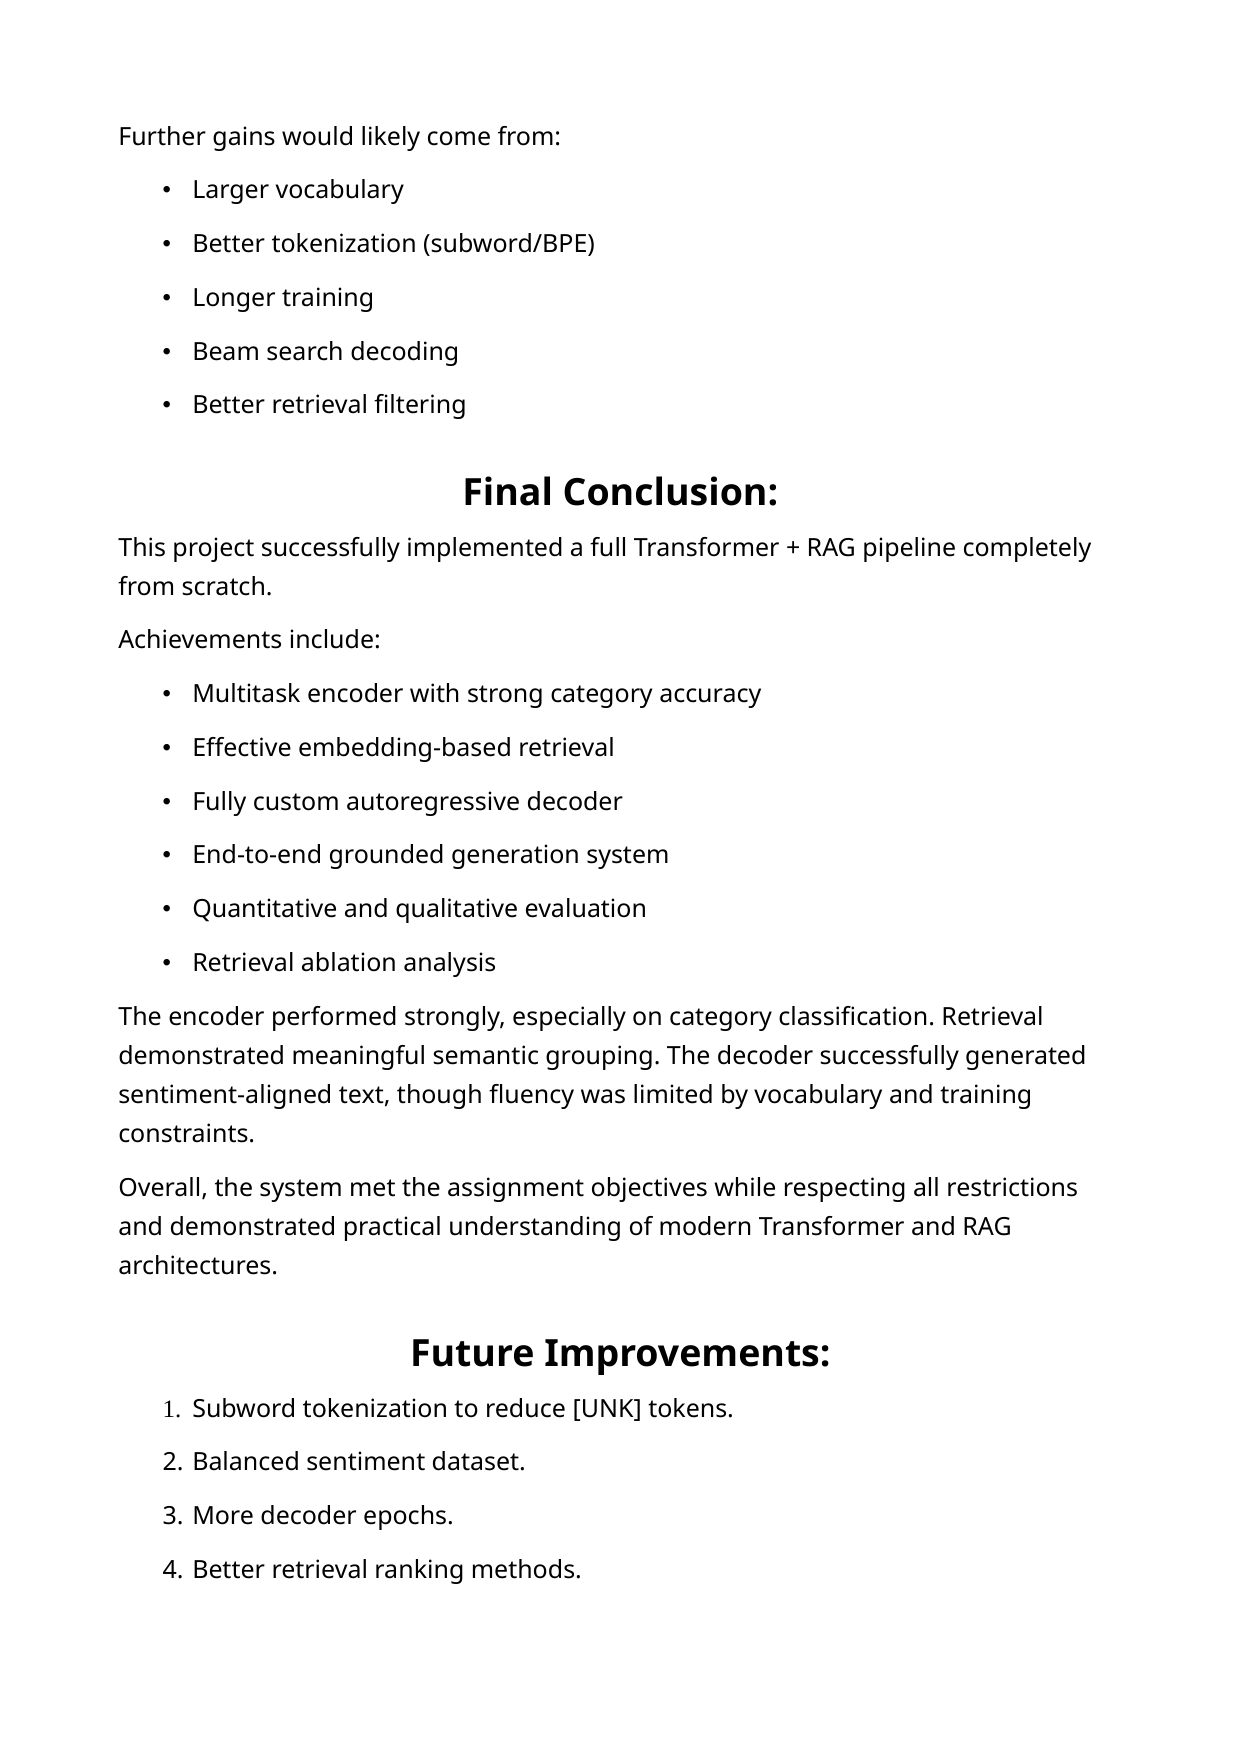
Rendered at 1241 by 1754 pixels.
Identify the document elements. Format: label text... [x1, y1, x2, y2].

list Quantitative and qualitative evaluation [162, 891, 1122, 925]
subtitle Final Conclusion: [118, 466, 1122, 517]
list Better retrieval ranking methods. [162, 1551, 1122, 1586]
text Overall, the system met the assignment objectives while respecting all restrictions and demonstrated practical understanding of modern Transformer and RAG architectures. [118, 1169, 1122, 1282]
list Multitask encoder with strong category accuracy [162, 676, 1122, 710]
text This project successfully implemented a full Transformer + RAG pipeline completely from scratch. [118, 529, 1122, 602]
subtitle Future Improvements: [118, 1327, 1122, 1378]
text Further gains would likely come from: [118, 118, 1122, 152]
list Larger vocabulary [162, 172, 1122, 206]
list Effective embedding-based retrieval [162, 729, 1122, 764]
text The encoder performed strongly, especially on category classification. Retrieval demonstrated meaningful semantic grouping. The decoder successfully generated sentiment-aligned text, though fluency was limited by vocabulary and training constraints. [118, 998, 1122, 1150]
list End-to-end grounded generation system [162, 837, 1122, 871]
list Better tokenization (subword/BPE) [162, 226, 1122, 260]
list Subword tokenization to reduce [UNK] tokens. [162, 1390, 1122, 1424]
list More decoder epochs. [162, 1498, 1122, 1532]
list Fully custom autoregressive decoder [162, 783, 1122, 817]
list Retrieval ablation analysis [162, 944, 1122, 979]
list Balanced sentiment dataset. [162, 1444, 1122, 1478]
text Achievements include: [118, 622, 1122, 656]
list Longer training [162, 279, 1122, 313]
list Beam search decoding [162, 333, 1122, 367]
list Better retrieval filtering [162, 387, 1122, 421]
